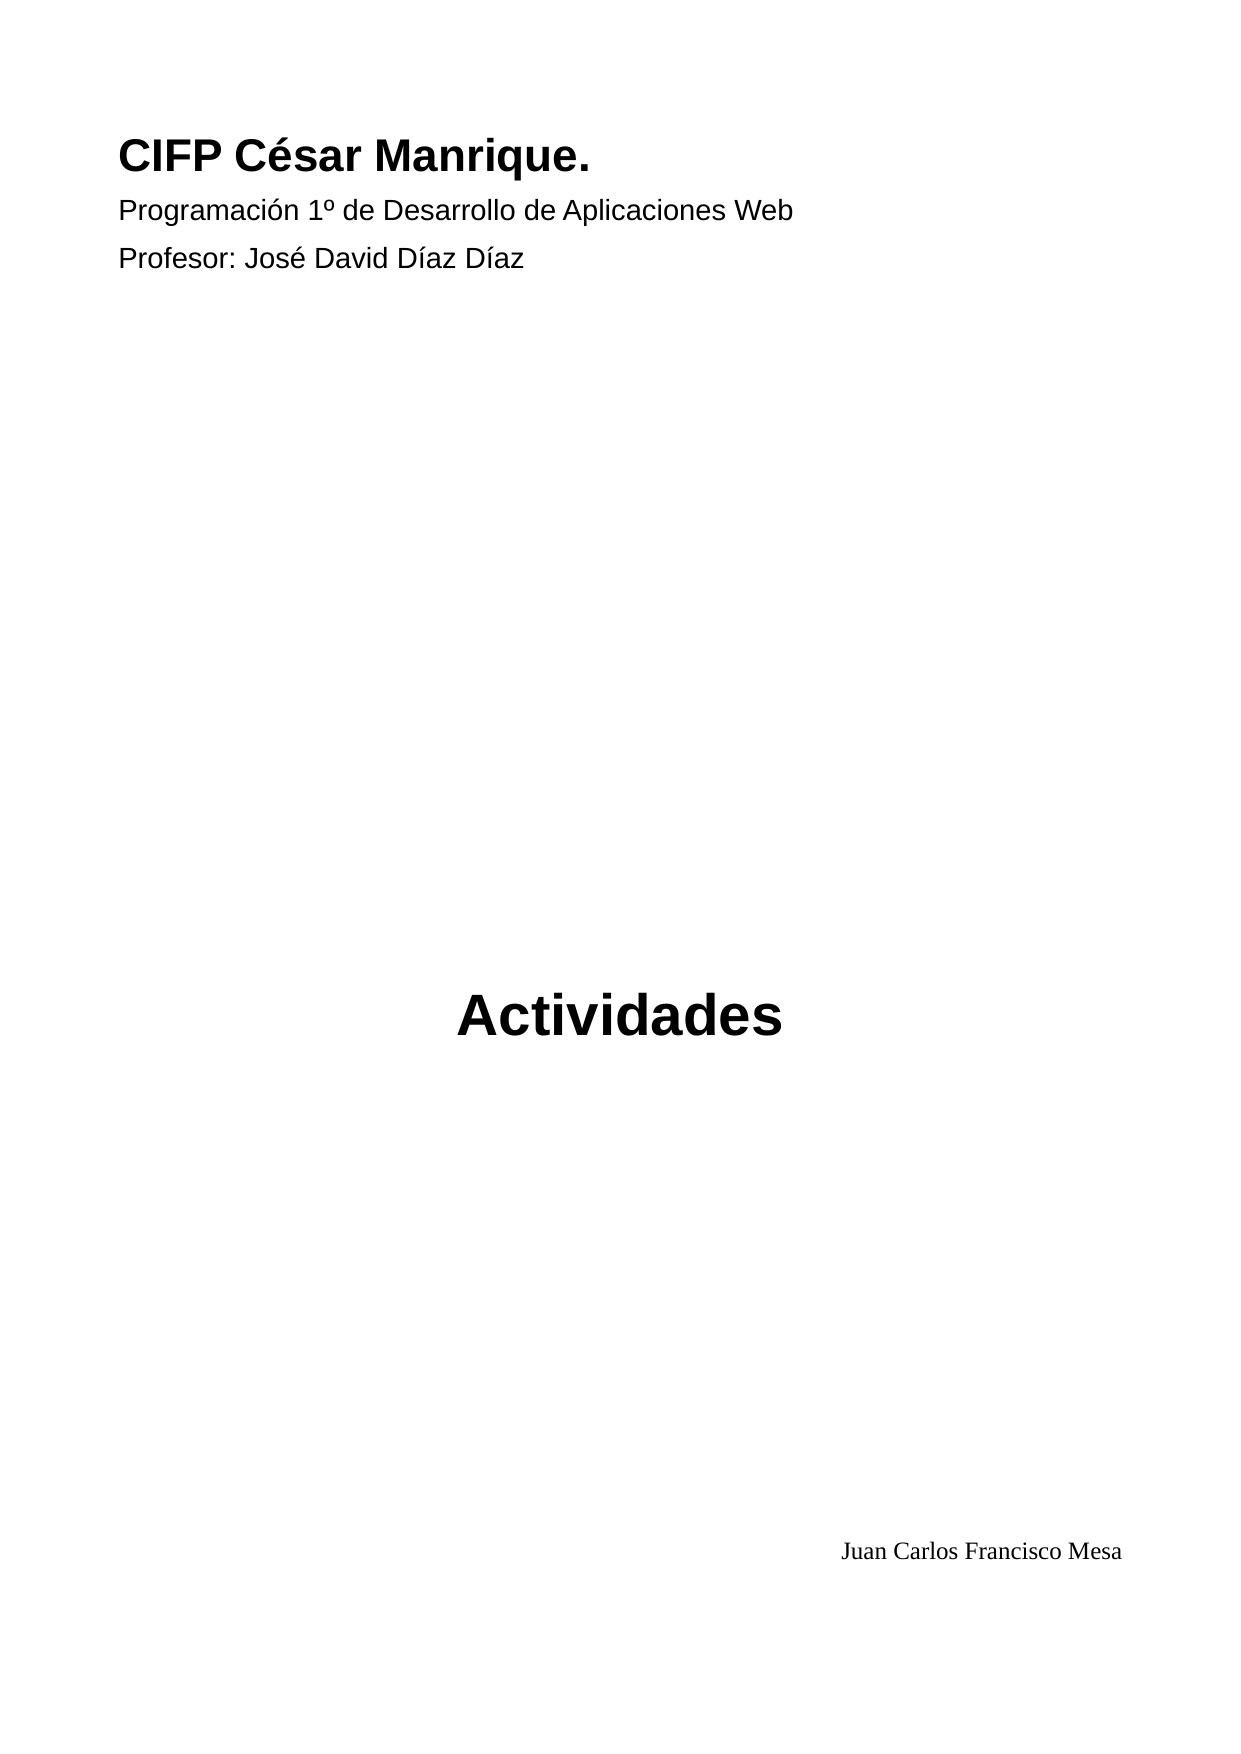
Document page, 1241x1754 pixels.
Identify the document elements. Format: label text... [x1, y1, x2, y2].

title Actividades [118, 980, 1122, 1047]
text Programación 1º de Desarrollo de Aplicaciones Web [118, 193, 1122, 227]
title CIFP César Manrique. [118, 128, 1122, 181]
text Profesor: José David Díaz Díaz [118, 241, 1122, 275]
text Juan Carlos Francisco Mesa [118, 1536, 1122, 1565]
